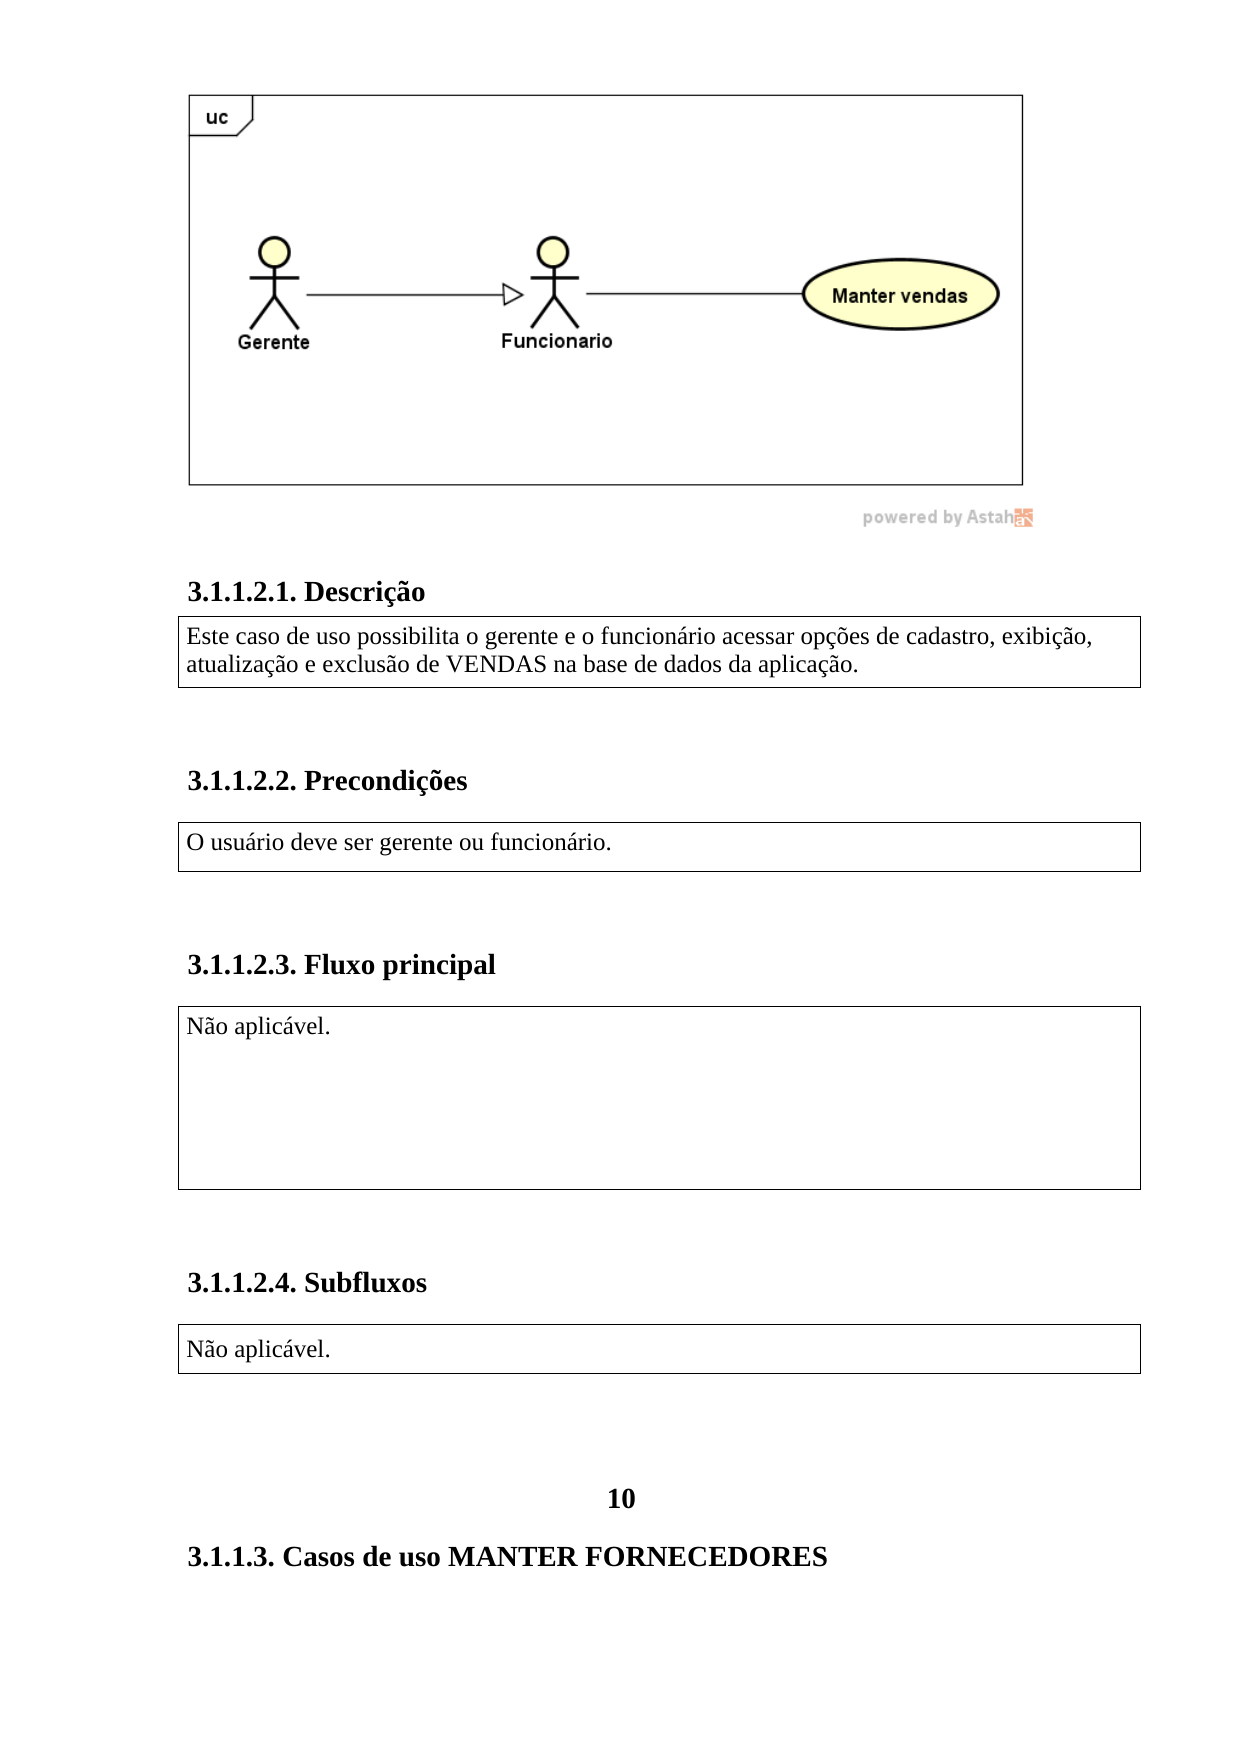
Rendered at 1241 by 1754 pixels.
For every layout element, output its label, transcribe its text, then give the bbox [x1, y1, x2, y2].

text 3.1.1.2.4. Subfluxos [187, 1266, 1055, 1299]
table_header Este caso de uso possibilita o gerente e o funcionário acessar opções de cadastro, exibição, atualização e exclusão de VENDAS na base de dados da aplicação. [179, 617, 1140, 687]
table_header Não aplicável. [179, 1007, 1140, 1189]
table_header Não aplicável. [179, 1325, 1140, 1373]
table_header O usuário deve ser gerente ou funcionário. [179, 823, 1140, 871]
text 10 [187, 1481, 1055, 1515]
text 3.1.1.2.1. Descrição [187, 574, 1055, 607]
text 3.1.1.2.2. Precondições [187, 763, 1055, 797]
picture [173, 79, 1039, 533]
text 3.1.1.2.3. Fluxo principal [187, 947, 1055, 980]
text 3.1.1.3. Casos de uso MANTER FORNECEDORES [187, 1539, 1055, 1573]
